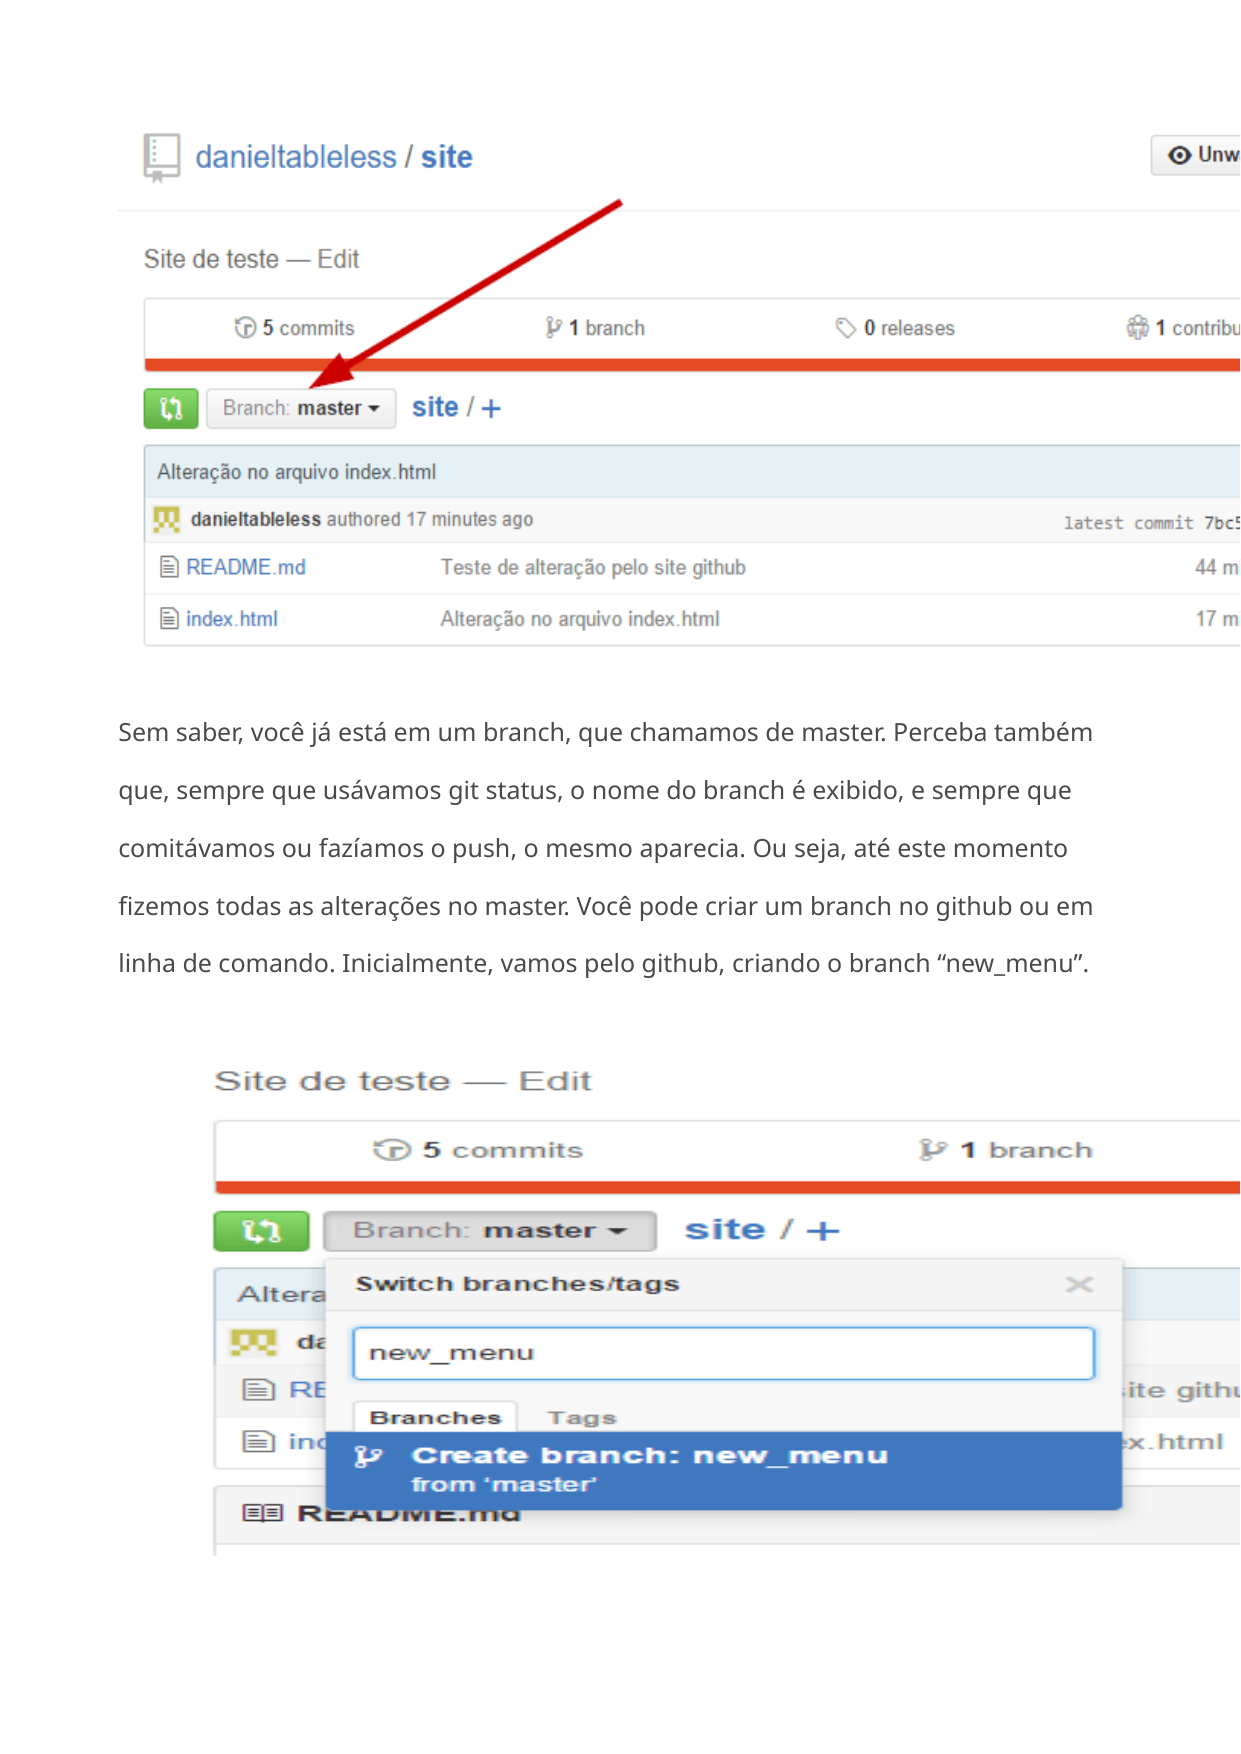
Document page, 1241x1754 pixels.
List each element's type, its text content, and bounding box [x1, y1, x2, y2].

picture [118, 1042, 1241, 1556]
picture [118, 118, 1241, 656]
text Sem saber, você já está em um branch, que chamamos de master. Perceba também que, sempre que usávamos git status, o nome do branch é exibido, e sempre que comitávamos ou fazíamos o push, o mesmo aparecia. Ou seja, até este momento fizemos todas as alterações no master. Você pode criar um branch no github ou em linha de comando. Inicialmente, vamos pelo github, criando o branch “new_menu”. [118, 715, 1122, 980]
